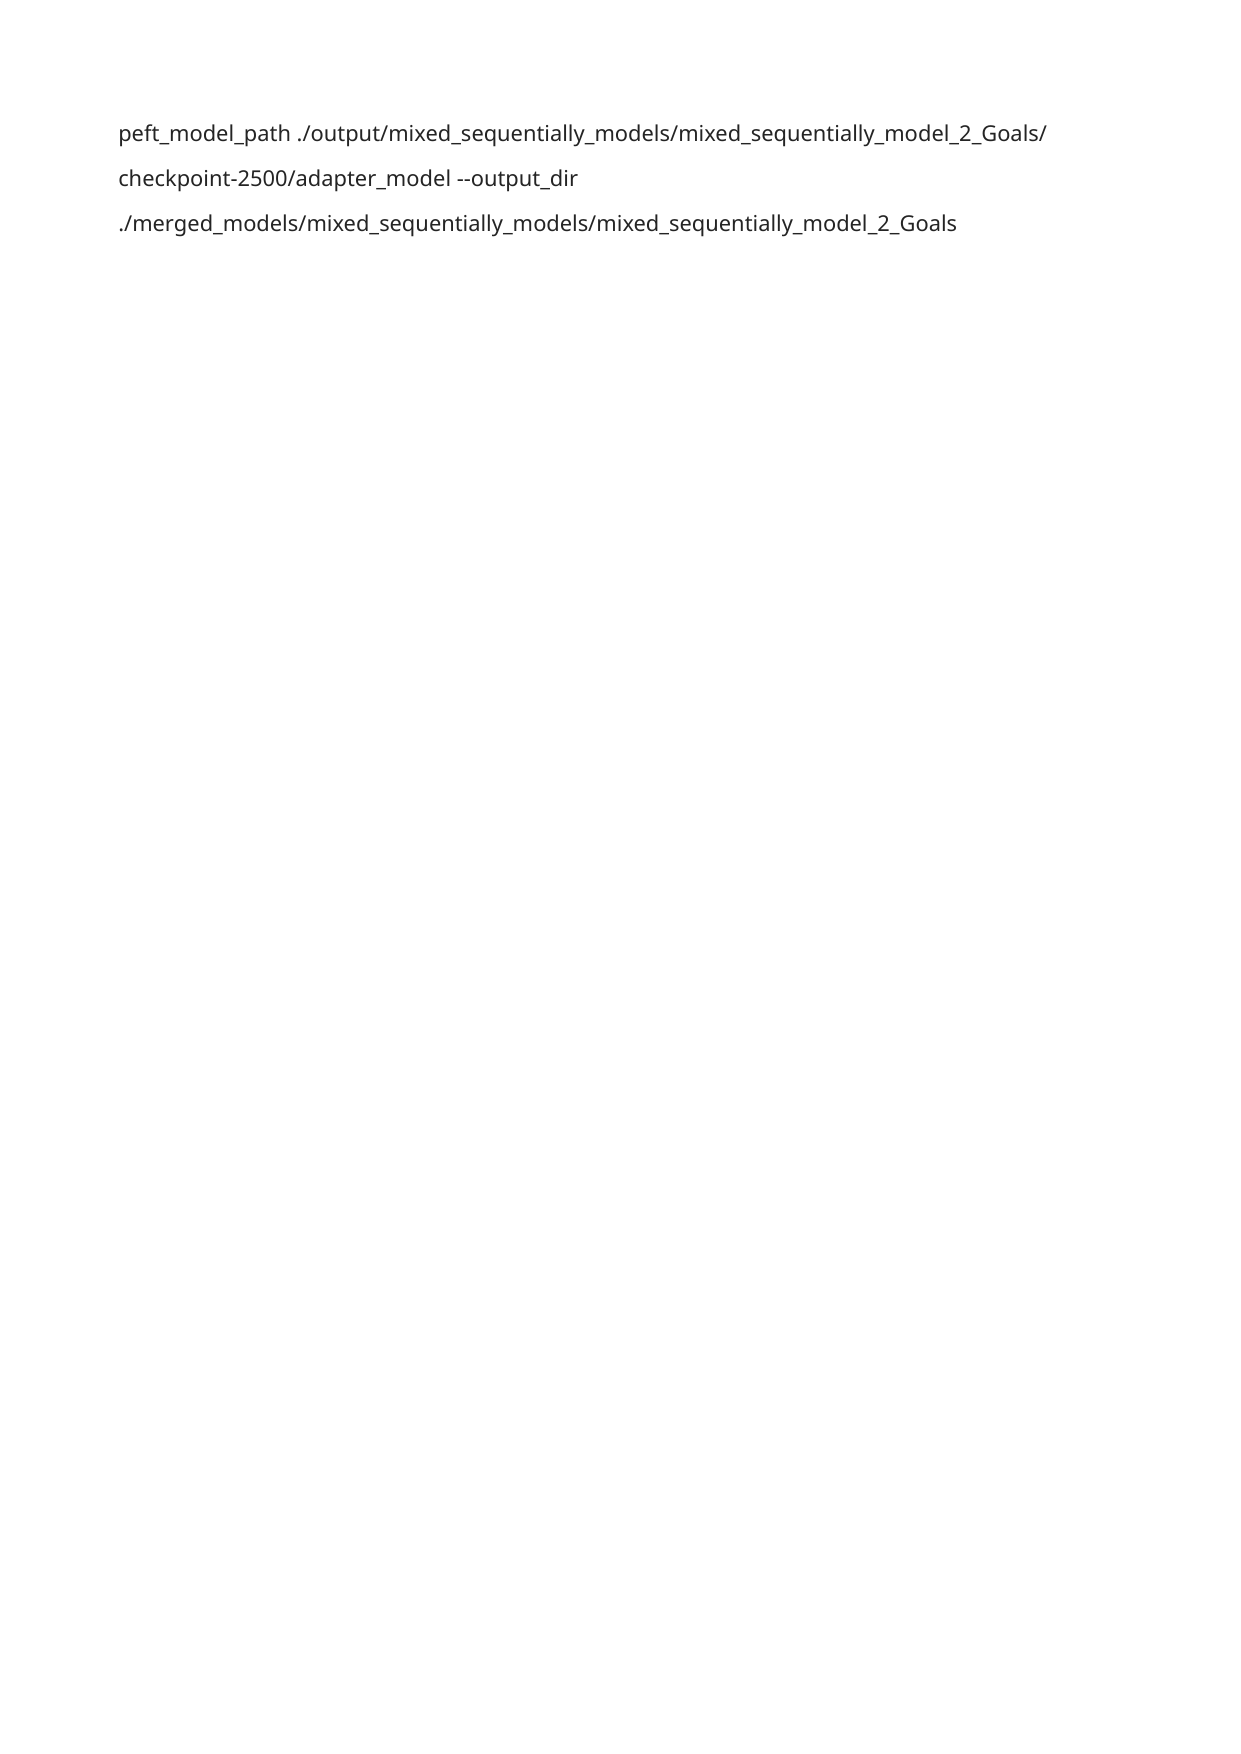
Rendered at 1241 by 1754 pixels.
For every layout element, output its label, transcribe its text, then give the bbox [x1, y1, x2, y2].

text --peft_model_path ./output/mixed_sequentially_models/mixed_sequentially_model_2_Goals/checkpoint-2500/adapter_model --output_dir ./merged_models/mixed_sequentially_models/mixed_sequentially_model_2_Goals [118, 118, 1122, 237]
